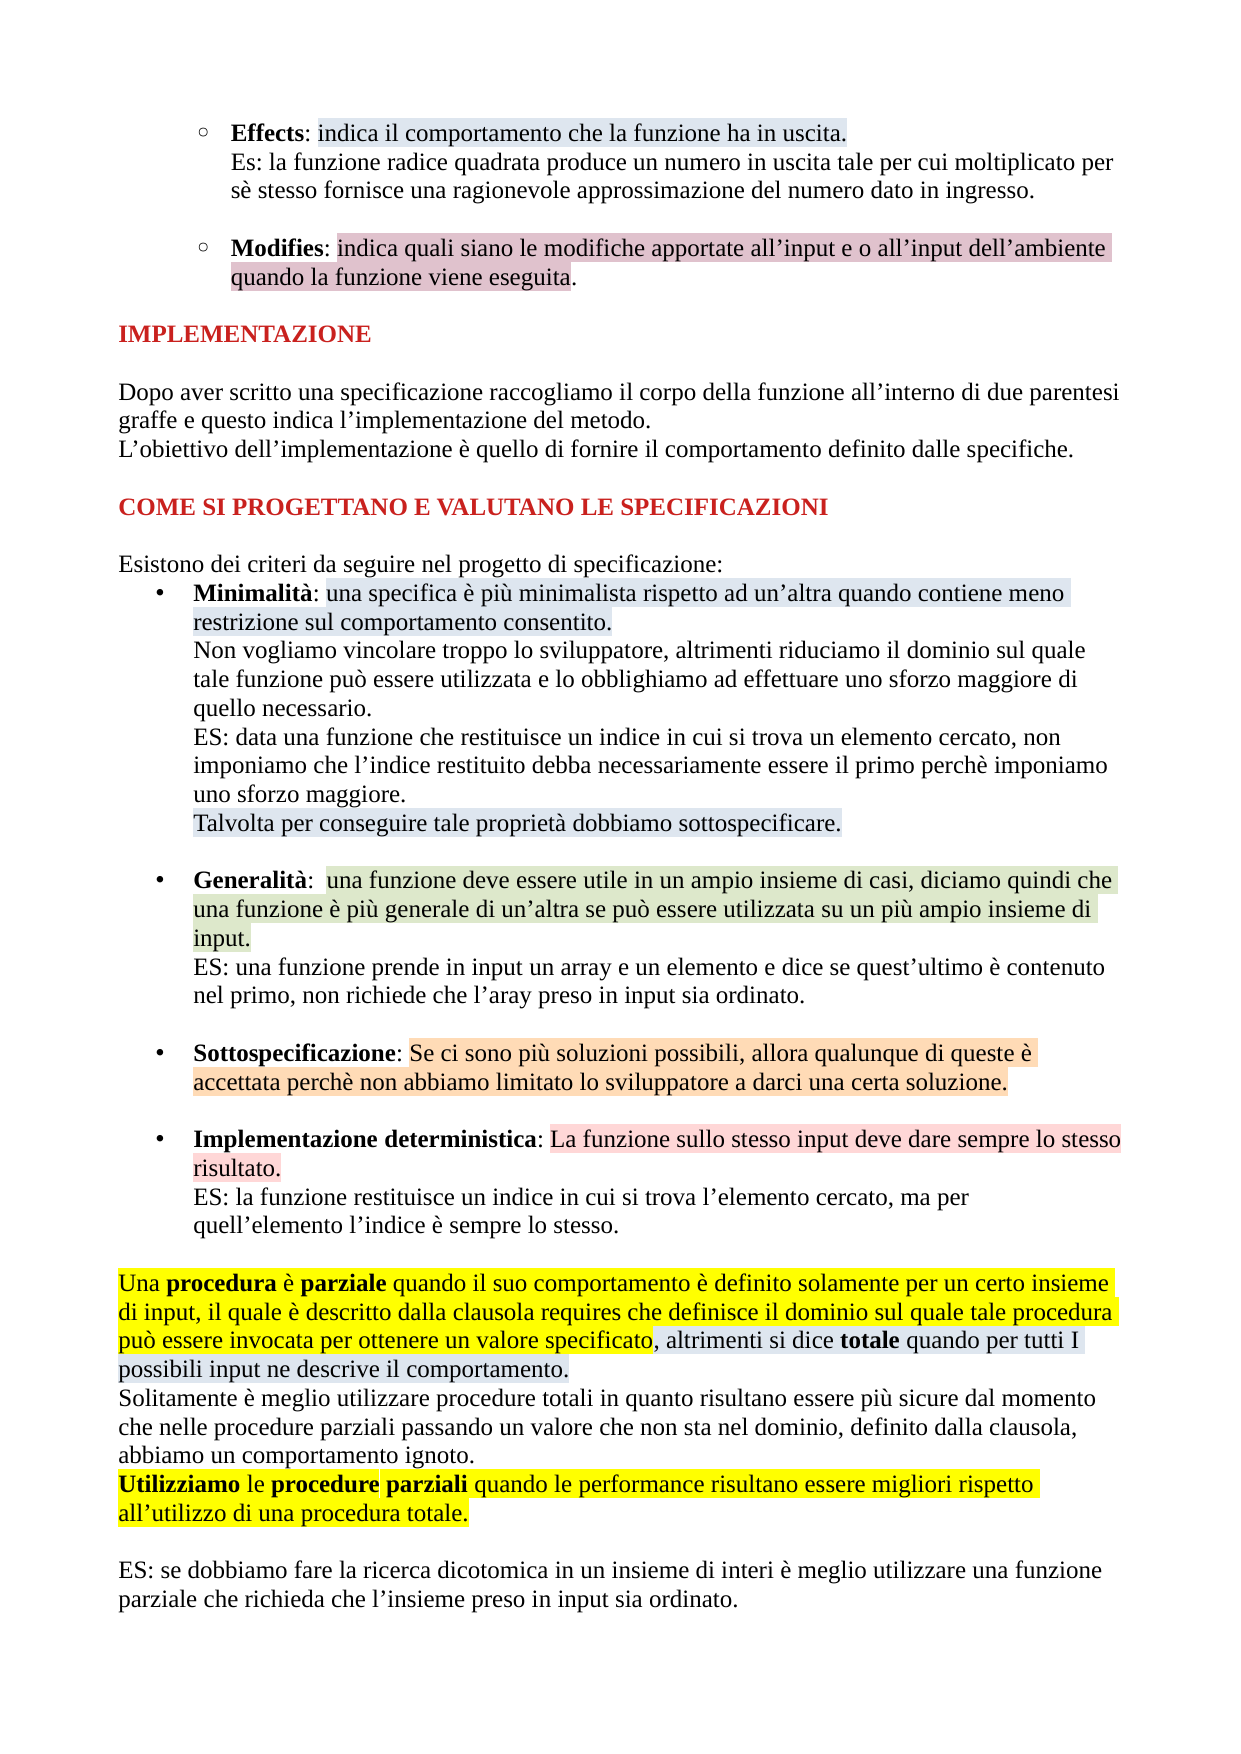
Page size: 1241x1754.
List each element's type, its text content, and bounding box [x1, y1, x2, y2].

text COME SI PROGETTANO E VALUTANO LE SPECIFICAZIONI [118, 492, 1122, 521]
text ES: se dobbiamo fare la ricerca dicotomica in un insieme di interi è meglio utilizzare una funzione parziale che richieda che l’insieme preso in input sia ordinato. [118, 1556, 1122, 1613]
text IMPLEMENTAZIONE [118, 319, 1122, 348]
text Esistono dei criteri da seguire nel progetto di specificazione: [118, 549, 1122, 578]
list ES: una funzione prende in input un array e un elemento e dice se quest’ultimo è contenuto nel primo, non richiede che l’aray preso in input sia ordinato. [156, 952, 1122, 1009]
list ES: data una funzione che restituisce un indice in cui si trova un elemento cercato, non imponiamo che l’indice restituito debba necessariamente essere il primo perchè imponiamo uno sforzo maggiore. [156, 722, 1122, 808]
list Modifies: indica quali siano le modifiche apportate all’input e o all’input dell’ambiente quando la funzione viene eseguita. [193, 233, 1122, 291]
text Solitamente è meglio utilizzare procedure totali in quanto risultano essere più sicure dal momento che nelle procedure parziali passando un valore che non sta nel dominio, definito dalla clausola, abbiamo un comportamento ignoto. [118, 1383, 1122, 1469]
list Implementazione deterministica: La funzione sullo stesso input deve dare sempre lo stesso risultato. [156, 1124, 1122, 1182]
text Utilizziamo le procedure parziali quando le performance risultano essere migliori rispetto all’utilizzo di una procedura totale. [118, 1469, 1122, 1527]
list ES: la funzione restituisce un indice in cui si trova l’elemento cercato, ma per quell’elemento l’indice è sempre lo stesso. [156, 1182, 1122, 1239]
list Minimalità: una specifica è più minimalista rispetto ad un’altra quando contiene meno restrizione sul comportamento consentito. [156, 578, 1122, 636]
text Dopo aver scritto una specificazione raccogliamo il corpo della funzione all’interno di due parentesi graffe e questo indica l’implementazione del metodo. [118, 377, 1122, 434]
list Generalità: una funzione deve essere utile in un ampio insieme di casi, diciamo quindi che una funzione è più generale di un’altra se può essere utilizzata su un più ampio insieme di input. [156, 866, 1122, 952]
list Effects: indica il comportamento che la funzione ha in uscita. [193, 118, 1122, 147]
text Una procedura è parziale quando il suo comportamento è definito solamente per un certo insieme di input, il quale è descritto dalla clausola requires che definisce il dominio sul quale tale procedura può essere invocata per ottenere un valore specificato, altrimenti si dice totale quando per tutti I possibili input ne descrive il comportamento. [118, 1268, 1122, 1383]
list Sottospecificazione: Se ci sono più soluzioni possibili, allora qualunque di queste è accettata perchè non abbiamo limitato lo sviluppatore a darci una certa soluzione. [156, 1038, 1122, 1096]
list Non vogliamo vincolare troppo lo sviluppatore, altrimenti riduciamo il dominio sul quale tale funzione può essere utilizzata e lo obblighiamo ad effettuare uno sforzo maggiore di quello necessario. [156, 636, 1122, 722]
text L’obiettivo dell’implementazione è quello di fornire il comportamento definito dalle specifiche. [118, 434, 1122, 463]
list Es: la funzione radice quadrata produce un numero in uscita tale per cui moltiplicato per sè stesso fornisce una ragionevole approssimazione del numero dato in ingresso. [193, 147, 1122, 204]
list Talvolta per conseguire tale proprietà dobbiamo sottospecificare. [156, 808, 1122, 837]
